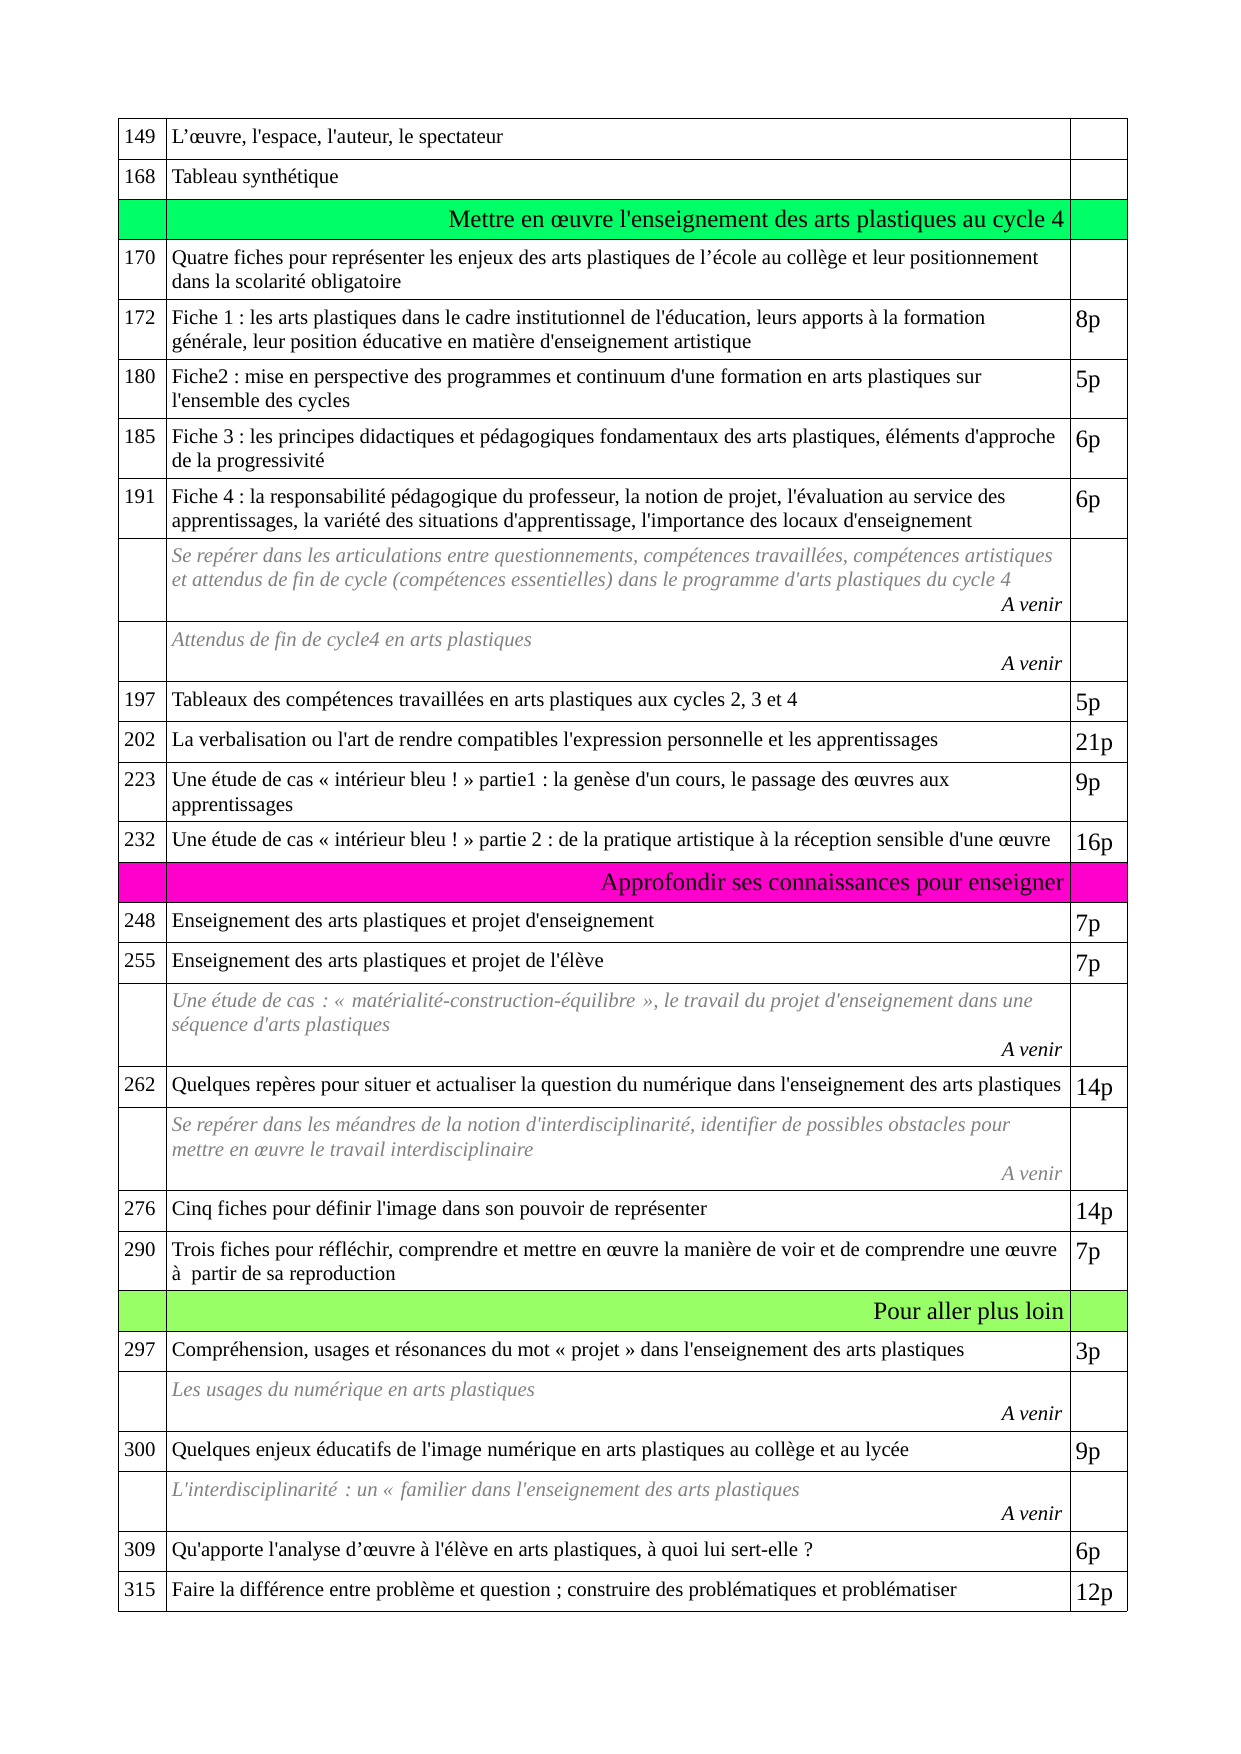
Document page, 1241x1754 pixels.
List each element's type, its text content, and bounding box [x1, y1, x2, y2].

table_cell Tableaux des compétences travaillées en arts plastiques aux cycles 2, 3 et 4 [167, 682, 1070, 721]
table_cell Faire la différence entre problème et question ; construire des problématiques et problématiser [167, 1572, 1070, 1611]
table_cell [1071, 240, 1127, 299]
table_cell 7p [1071, 903, 1127, 942]
table_cell Quelques repères pour situer et actualiser la question du numérique dans l'enseignement des arts plastiques [167, 1067, 1070, 1107]
table_cell 223 [119, 763, 166, 821]
table_cell 172 [119, 300, 166, 358]
table_cell 290 [119, 1232, 166, 1290]
table_cell 3p [1071, 1332, 1127, 1371]
table_cell Mettre en œuvre l'enseignement des arts plastiques au cycle 4 [167, 200, 1070, 239]
table_cell L'interdisciplinarité : un « familier dans l'enseignement des arts plastiques A venir [167, 1472, 1070, 1531]
table_cell 248 [119, 903, 166, 942]
table_cell [1071, 863, 1127, 902]
table_cell Approfondir ses connaissances pour enseigner [167, 863, 1070, 902]
table_cell [119, 1372, 166, 1431]
table_cell [119, 1291, 166, 1331]
table_cell 276 [119, 1191, 166, 1231]
table_cell [1071, 200, 1127, 239]
table_cell Fiche 3 : les principes didactiques et pédagogiques fondamentaux des arts plastiques, éléments d'approche de la progressivité [167, 419, 1070, 478]
table_cell Se repérer dans les articulations entre questionnements, compétences travaillées, compétences artistiques et attendus de fin de cycle (compétences essentielles) dans le programme d'arts plastiques du cycle 4 A venir [167, 539, 1070, 621]
table_cell L’œuvre, l'espace, l'auteur, le spectateur [167, 119, 1070, 158]
table_cell Enseignement des arts plastiques et projet de l'élève [167, 943, 1070, 982]
table_cell 255 [119, 943, 166, 982]
table_cell Attendus de fin de cycle4 en arts plastiques A venir [167, 622, 1070, 681]
table_cell 7p [1071, 1232, 1127, 1290]
table_cell 9p [1071, 763, 1127, 821]
table_cell [1071, 984, 1127, 1066]
table_cell Se repérer dans les méandres de la notion d'interdisciplinarité, identifier de possibles obstacles pour mettre en œuvre le travail interdisciplinaire A venir [167, 1108, 1070, 1190]
table_cell [1071, 622, 1127, 681]
table_cell Une étude de cas « intérieur bleu ! » partie 2 : de la pratique artistique à la réception sensible d'une œuvre [167, 822, 1070, 862]
table_cell 202 [119, 722, 166, 762]
table_cell 21p [1071, 722, 1127, 762]
table_cell [1071, 1372, 1127, 1431]
table_cell La verbalisation ou l'art de rendre compatibles l'expression personnelle et les apprentissages [167, 722, 1070, 762]
table_cell 170 [119, 240, 166, 299]
table_cell 300 [119, 1432, 166, 1471]
table_cell Fiche 4 : la responsabilité pédagogique du professeur, la notion de projet, l'évaluation au service des apprentissages, la variété des situations d'apprentissage, l'importance des locaux d'enseignement [167, 479, 1070, 537]
table_cell [119, 1108, 166, 1190]
table_cell 14p [1071, 1191, 1127, 1231]
table_cell [1071, 119, 1127, 158]
table_cell Cinq fiches pour définir l'image dans son pouvoir de représenter [167, 1191, 1070, 1231]
table_cell 7p [1071, 943, 1127, 982]
table_cell 8p [1071, 300, 1127, 358]
table_cell Fiche2 : mise en perspective des programmes et continuum d'une formation en arts plastiques sur l'ensemble des cycles [167, 360, 1070, 418]
table_cell 168 [119, 160, 166, 199]
table_cell [119, 539, 166, 621]
table_cell [1071, 160, 1127, 199]
table_cell 315 [119, 1572, 166, 1611]
table_cell Pour aller plus loin [167, 1291, 1070, 1331]
table_cell Trois fiches pour réfléchir, comprendre et mettre en œuvre la manière de voir et de comprendre une œuvre à partir de sa reproduction [167, 1232, 1070, 1290]
table_cell [1071, 1108, 1127, 1190]
table_cell 6p [1071, 1532, 1127, 1571]
table_cell [119, 200, 166, 239]
table_cell 149 [119, 119, 166, 158]
table_cell Qu'apporte l'analyse d’œuvre à l'élève en arts plastiques, à quoi lui sert-elle ? [167, 1532, 1070, 1571]
table_cell Une étude de cas : « matérialité-construction-équilibre », le travail du projet d'enseignement dans une séquence d'arts plastiques A venir [167, 984, 1070, 1066]
table_cell 309 [119, 1532, 166, 1571]
table_cell 180 [119, 360, 166, 418]
table_cell [1071, 1291, 1127, 1331]
table_cell 6p [1071, 419, 1127, 478]
table_cell 262 [119, 1067, 166, 1107]
table_cell [119, 984, 166, 1066]
table_cell 232 [119, 822, 166, 862]
table_cell Quelques enjeux éducatifs de l'image numérique en arts plastiques au collège et au lycée [167, 1432, 1070, 1471]
table_cell 5p [1071, 360, 1127, 418]
table_cell [119, 1472, 166, 1531]
table_cell [119, 863, 166, 902]
table_cell 197 [119, 682, 166, 721]
table_cell Compréhension, usages et résonances du mot « projet » dans l'enseignement des arts plastiques [167, 1332, 1070, 1371]
table_cell [119, 622, 166, 681]
table_cell Fiche 1 : les arts plastiques dans le cadre institutionnel de l'éducation, leurs apports à la formation générale, leur position éducative en matière d'enseignement artistique [167, 300, 1070, 358]
table_cell [1071, 539, 1127, 621]
table_cell 12p [1071, 1572, 1127, 1611]
table_cell 185 [119, 419, 166, 478]
table_cell 191 [119, 479, 166, 537]
table_cell 297 [119, 1332, 166, 1371]
table_cell Enseignement des arts plastiques et projet d'enseignement [167, 903, 1070, 942]
table_cell 16p [1071, 822, 1127, 862]
table_cell 5p [1071, 682, 1127, 721]
table_cell 9p [1071, 1432, 1127, 1471]
table_cell 6p [1071, 479, 1127, 537]
table_cell Les usages du numérique en arts plastiques A venir [167, 1372, 1070, 1431]
table_cell Une étude de cas « intérieur bleu ! » partie1 : la genèse d'un cours, le passage des œuvres aux apprentissages [167, 763, 1070, 821]
table_cell [1071, 1472, 1127, 1531]
table_cell Tableau synthétique [167, 160, 1070, 199]
table_cell 14p [1071, 1067, 1127, 1107]
table_cell Quatre fiches pour représenter les enjeux des arts plastiques de l’école au collège et leur positionnement dans la scolarité obligatoire [167, 240, 1070, 299]
